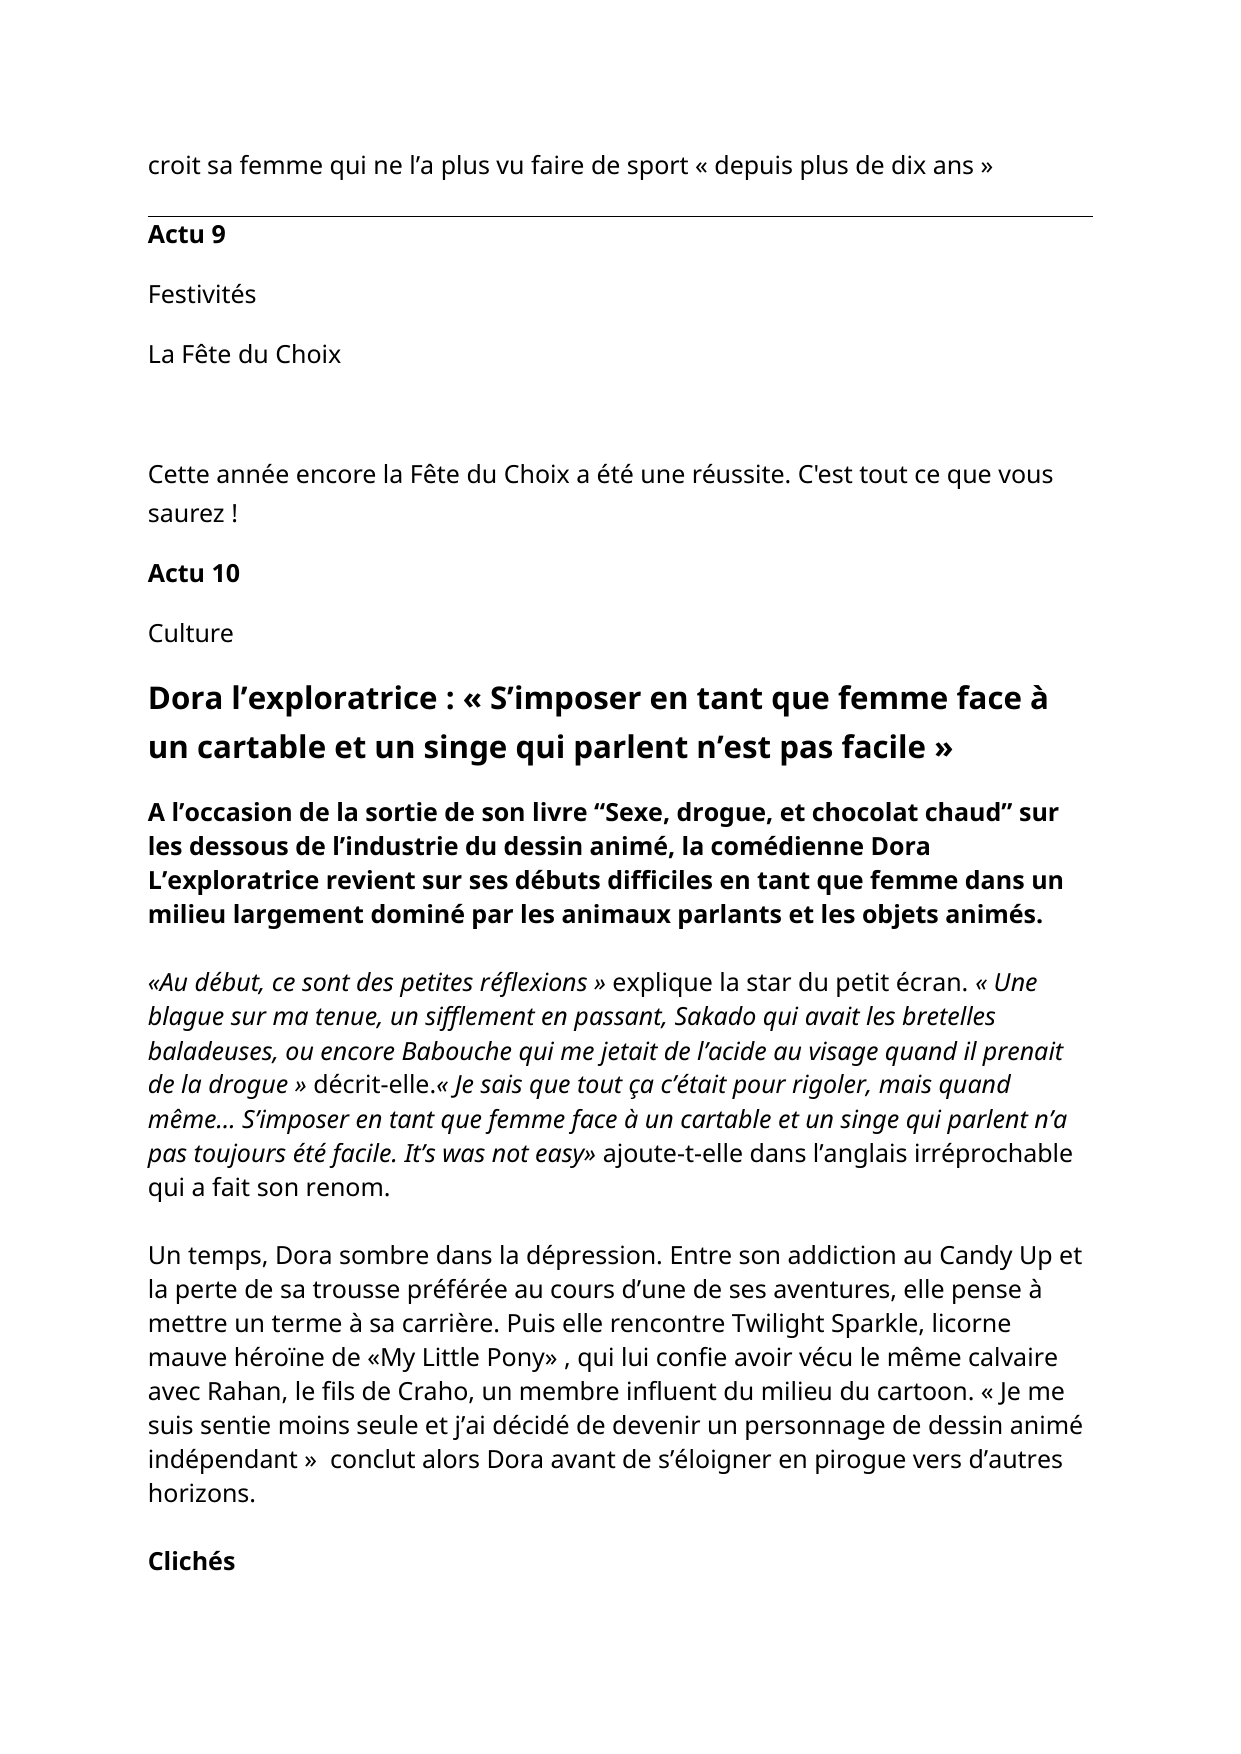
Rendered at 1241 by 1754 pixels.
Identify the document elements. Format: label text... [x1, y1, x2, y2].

text Culture [148, 615, 1093, 650]
text Clichés [148, 1544, 1093, 1578]
text Un temps, Dora sombre dans la dépression. Entre son addiction au Candy Up et la perte de sa trousse préférée au cours d’une de ses aventures, elle pense à mettre un terme à sa carrière. Puis elle rencontre Twilight Sparkle, licorne mauve héroïne de «My Little Pony» , qui lui confie avoir vécu le même calvaire avec Rahan, le fils de Craho, un membre influent du milieu du cartoon. « Je me suis sentie moins seule et j’ai décidé de devenir un personnage de dessin animé indépendant » conclut alors Dora avant de s’éloigner en pirogue vers d’autres horizons. [148, 1237, 1093, 1510]
text Actu 10 [148, 555, 1093, 590]
text Cette année encore la Fête du Choix a été une réussite. C'est tout ce que vous saurez ! [148, 456, 1093, 530]
text A l’occasion de la sortie de son livre “Sexe, drogue, et chocolat chaud” sur les dessous de l’industrie du dessin animé, la comédienne Dora L’exploratrice revient sur ses débuts difficiles en tant que femme dans un milieu largement dominé par les animaux parlants et les objets animés. [148, 794, 1093, 931]
text La Fête du Choix [148, 336, 1093, 371]
text «Au début, ce sont des petites réflexions » explique la star du petit écran. « Une blague sur ma tenue, un sifflement en passant, Sakado qui avait les bretelles baladeuses, ou encore Babouche qui me jetait de l’acide au visage quand il prenait de la drogue » décrit-elle.« Je sais que tout ça c’était pour rigoler, mais quand même… S’imposer en tant que femme face à un cartable et un singe qui parlent n’a pas toujours été facile. It’s was not easy» ajoute-t-elle dans l’anglais irréprochable qui a fait son renom. [148, 965, 1093, 1203]
text croit sa femme qui ne l’a plus vu faire de sport « depuis plus de dix ans » [148, 148, 1093, 182]
text Dora l’exploratrice : « S’imposer en tant que femme face à un cartable et un singe qui parlent n’est pas facile » [148, 675, 1093, 767]
text Actu 9 [148, 217, 1093, 251]
text Festivités [148, 276, 1093, 311]
